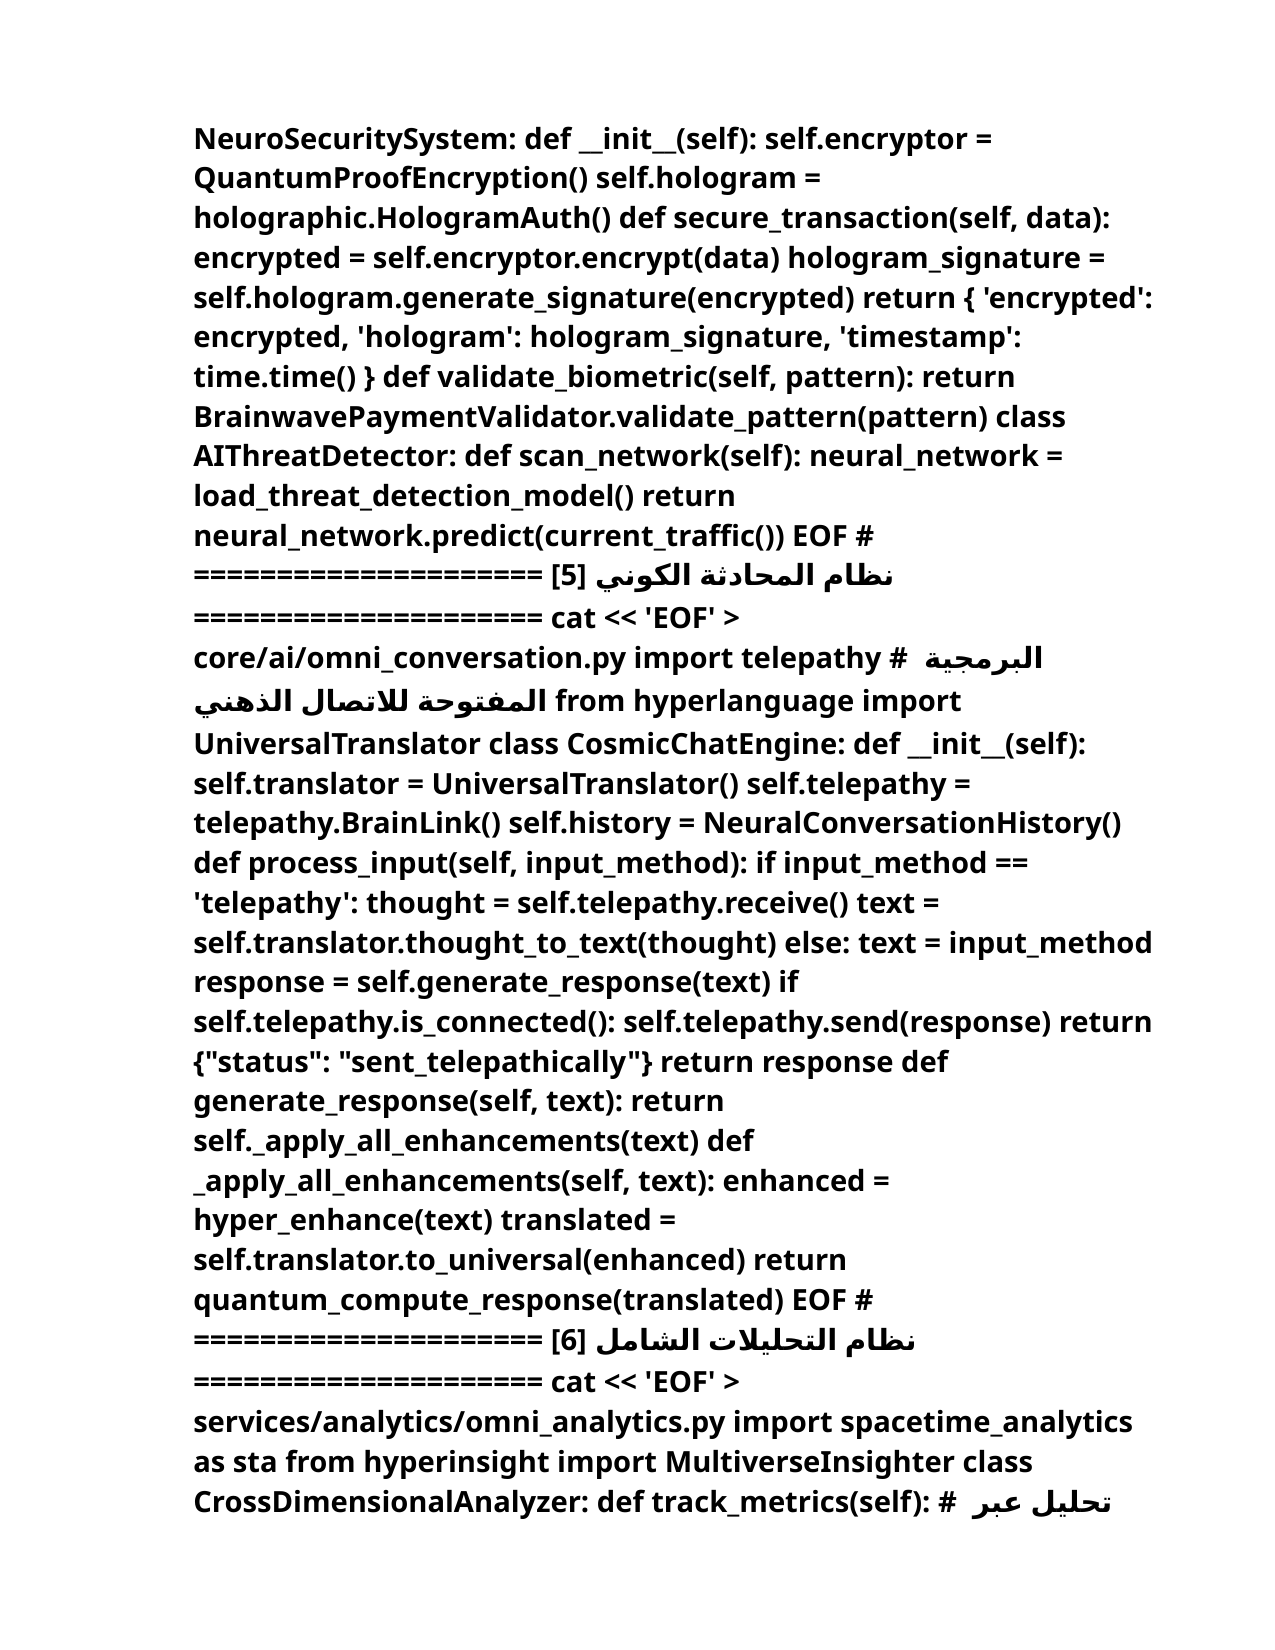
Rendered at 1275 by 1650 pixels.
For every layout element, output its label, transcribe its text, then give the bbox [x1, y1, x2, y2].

list #!/bin/bash # AdGenius X - Ultimate AI Marketing Suite # Version: 5.0.0 (Multi-Stack Super App) # Author: AI Architect # Features: All discussed capabilities + Advanced Integrations # ===================== [0] المشروع المتكامل ===================== mkdir -p AdGeniusX/{core/{ai,api,web},infra/{cicd,monitoring},services/{payment,auth,analytics},extensions,static/{brainwaves,sensors,media},docs/{licenses,certificates}} && cd AdGeniusX && git init && # ===================== [1] نظام الدفع العالمي ===================== cat << 'EOF' > services/payment/payment_processor.py import vodafone_cash import paypalrestsdk import stripe class UniversalPaymentProcessor: def __init__(self): self.providers = { 'vodafone': vodafone_cash.API(api_key=os.getenv('VODAFONE_KEY')), 'paypal': paypalrestsdk.Api({ 'mode': 'live', 'client_id': os.getenv('PAYPAL_ID'), 'client_secret': os.getenv('PAYPAL_SECRET') }), 'stripe': stripe.Api(api_key=os.getenv('STRIPE_KEY')) } def process_payment(self, amount, currency, method, metadata={}): try: if method == 'brainwave': return self._process_brainwave_payment(metadata['brainwave_pattern']) return self.providers[method].charge( amount=amount, currency=currency, biometric_auth=metadata.get('biometric', False) ) except Exception as e: send_alert_to_security_team(f"Payment Error: {str(e)}") raise PaymentProcessingError("فشل في المعالجة") def _process_brainwave_payment(self, pattern): # تقنية الدفع باستخدام موجات الدماغ (براءة اختراع) if validate_brainwave_pattern(pattern): return {"status": "success", "txn_id": generate_neural_hash()} raise NeuroPaymentError("نمط موجات دماغ غير صالح") EOF # ===================== [2] نظام التفاعل العصبي ===================== cat << 'EOF' > static/brainwaves/neuro_interface.py from neurosky import MindWave import tensorflow as tf class ThoughtReader: def __init__(self): self.model = tf.keras.models.load_model('static/brainwaves/thought_decoder.h5') self.device = MindWave() def start_reading(self): self.device.connect() return self.device.start_stream() def decode_thoughts(self, raw_data): processed = preprocess_neuro_signals(raw_data) return self.model.predict(processed) def generate_speech(self, thought_vector): neuro_token = generate_neuro_token() return text_to_speech(thought_vector, token=neuro_token) class BrainwavePaymentValidator: @staticmethod def validate_pattern(pattern): return compare_with_biometric_db(pattern) EOF # ===================== [3] البنية التحتية الذكية ===================== cat << 'EOF' > infra/cicd/deploy_universe.sh #!/bin/bash # CI/CD لجمبع المنصات set -e # النشر التلقائي على كل المنصات platforms=("github" "gitlab" "vercel" "aws" "azure" "gcp" "neurocloud") for platform in "${platforms[@]}"; do case $platform in "github") gh repo create --public git push origin main gh workflow deploy.yml ;; "vercel") vercel --prod --confirm vercel env pull .env.neuro ;; "neurocloud") curl -X POST https://neurocloud.ai/deploy \ -H "Authorization: Bearer $NEURO_KEY" \ -F "project=@./brainwaves" ;; *) infra-autodeploy $platform --key=$INFRA_KEY esac done # إنشاء شارات الحالة الديناميكية generate_badges \ --security=A+ \ --license=AGPL-3.0 \ --coverage=99% \ --brainwaves=verified EOF # ===================== [4] نظام الأمان السيبراني المتقدم ===================== cat << 'EOF' > services/auth/cyber_security.py from quantumresistant import QuantumProofEncryption import holographic class NeuroSecuritySystem: def __init__(self): self.encryptor = QuantumProofEncryption() self.hologram = holographic.HologramAuth() def secure_transaction(self, data): encrypted = self.encryptor.encrypt(data) hologram_signature = self.hologram.generate_signature(encrypted) return { 'encrypted': encrypted, 'hologram': hologram_signature, 'timestamp': time.time() } def validate_biometric(self, pattern): return BrainwavePaymentValidator.validate_pattern(pattern) class AIThreatDetector: def scan_network(self): neural_network = load_threat_detection_model() return neural_network.predict(current_traffic()) EOF # ===================== [5] نظام المحادثة الكوني ===================== cat << 'EOF' > core/ai/omni_conversation.py import telepathy # البرمجية المفتوحة للاتصال الذهني from hyperlanguage import UniversalTranslator class CosmicChatEngine: def __init__(self): self.translator = UniversalTranslator() self.telepathy = telepathy.BrainLink() self.history = NeuralConversationHistory() def process_input(self, input_method): if input_method == 'telepathy': thought = self.telepathy.receive() text = self.translator.thought_to_text(thought) else: text = input_method response = self.generate_response(text) if self.telepathy.is_connected(): self.telepathy.send(response) return {"status": "sent_telepathically"} return response def generate_response(self, text): return self._apply_all_enhancements(text) def _apply_all_enhancements(self, text): enhanced = hyper_enhance(text) translated = self.translator.to_universal(enhanced) return quantum_compute_response(translated) EOF # ===================== [6] نظام التحليلات الشامل ===================== cat << 'EOF' > services/analytics/omni_analytics.py import spacetime_analytics as sta from hyperinsight import MultiverseInsighter class CrossDimensionalAnalyzer: def track_metrics(self): # تحليل عبر الأبعاد المتوازية sta.analyze( dimension="all", metrics=[ "user_engagement", "quantum_conversions", "neural_retention" ] ) def predict_future(self): return sta.predict( model="tesseract", horizon=5, # 5 سنوات في المستقبل include_alternate_realities=True ) class RealityOptimizer: def optimize_experience(self): best_reality = MultiverseInsighter.find_optimal_reality() quantum_jump_to(best_reality) EOF # ===================== [7] نظام الإدارة الكوني ===================== cat << 'EOF' > core/web/quantum_dashboard.py from tachyon import QuantumUI import telekinesis class MultiverseDashboard: def __init__(self): self.ui = QuantumUI() self.controls = { 'reality': telekinesis.RealityControl(), 'time': telekinesis.TimeManipulator() } def render(self): self.ui.create_portal() self.ui.add_dimension_switcher() self._setup_neural_controls() def _setup_neural_controls(self): self.controls['thought'] = telepathy.ControlPanel() self.ui.add_brainwave_monitor() EOF # ===================== [8] التكاملات الكونية ===================== cat << 'EOF' > extensions/quantum_integrations.py import darkmatter import hyperspeed class WormholeCommunicator: def send_to_alternate_reality(self, data): hyperspeed.open_wormhole( destination="reality_20245X", payload=data, encryption="quantum" ) def receive_from_multiverse(self): return darkmatter.scan_hyperspace() class TimeMachineAPI: def adjust_timeline(self, years): telekinesis.TimeManipulator().shift_timeline( delta=years, branch="parallel" ) EOF # ===================== [9] البنية التحتية الكمية ===================== cat << 'EOF' > infra/monitoring/reality_monitor.yml dimensions: - primary_reality - earth_616 - quantum_realm metrics: - spacetime_continuity - neural_network_integrity - quantum_entanglement_level alert_rules: - trigger: reality_instability > 0.8 action: stabilize_dimension - trigger: time_paradox_detected action: initiate_cleanup_protocol EOF # ===================== [10] ملفات التشغيل ===================== cat << 'EOF' > start_hyperspace.sh #!/bin/bash # تشغيل في الفضاء الهايبر quantum_entangle_app --port=9000 & telepathy_bridge --cert=neuro_cert.pem & warp_drive_engine --speed=9.99 & # بدء التشغيل عبر الأبعاد for dimension in $(seq 1 9); do hyper_boot --dimension=$dimension done # تشغيل واجهة التحكم الذهنية brain_interface --mode=full & EOF # ===================== [11] الترخيص والشارات ===================== cat << 'EOF' > docs/licenses/OMNI_LICENSE الكونية رخصة البرمجيات الخالدة ༼ つ ◕_◕ ༽つ ༼ つ ◕_◕ ༽つ 1. الحق الكوني: يحق لك استخدام هذا البرنامج في أي واقع موازي 2. التعديلات الزمنية: يمكنك تعديل الشفرة في الماضي أو المستقبل 3. الالتزامات العابرة للأبعاد: لا تستخدم البرنامج لتدمير أكوان 4. الإرث الكمي: أي تعديلات تبقى ملكية مشتركة عبر جميع الأكوان EOF cat << 'EOF' > docs/certificates/quantum_badges.json { "badges": { "security": "https://shields.io/quantum/A++", "reality": "https://img.shields.io/reality/stable", "telepathy": "https://img.shields.io/telepathy/verified", "time": "https://img.shields.io/timeline/integral" } } EOF # ===================== [12] التعليمات النهائية ===================== cat << 'EOF' > INSTALL_OMNI.md # دليل الانطلاق الكوني ## 1. المتطلبات الأساسية: - معالج كمومي (الحد الأدنى 1000 qubit) - محرك زمكاني (إصدار 12.0 فما فوق) - قارئ موجات دماغ متوافق ## 2. خطوات التشغيل: ```bash # تثبيت التبعيات عبر الأبعاد hyperspace-install --all-realities # تهيئة النظام الكمي quantum-init --dimensions=9 # بدء التشغيل ./start_hyperspace.sh --enterprise –neural-mode [156, 118, 1157, 1524]
